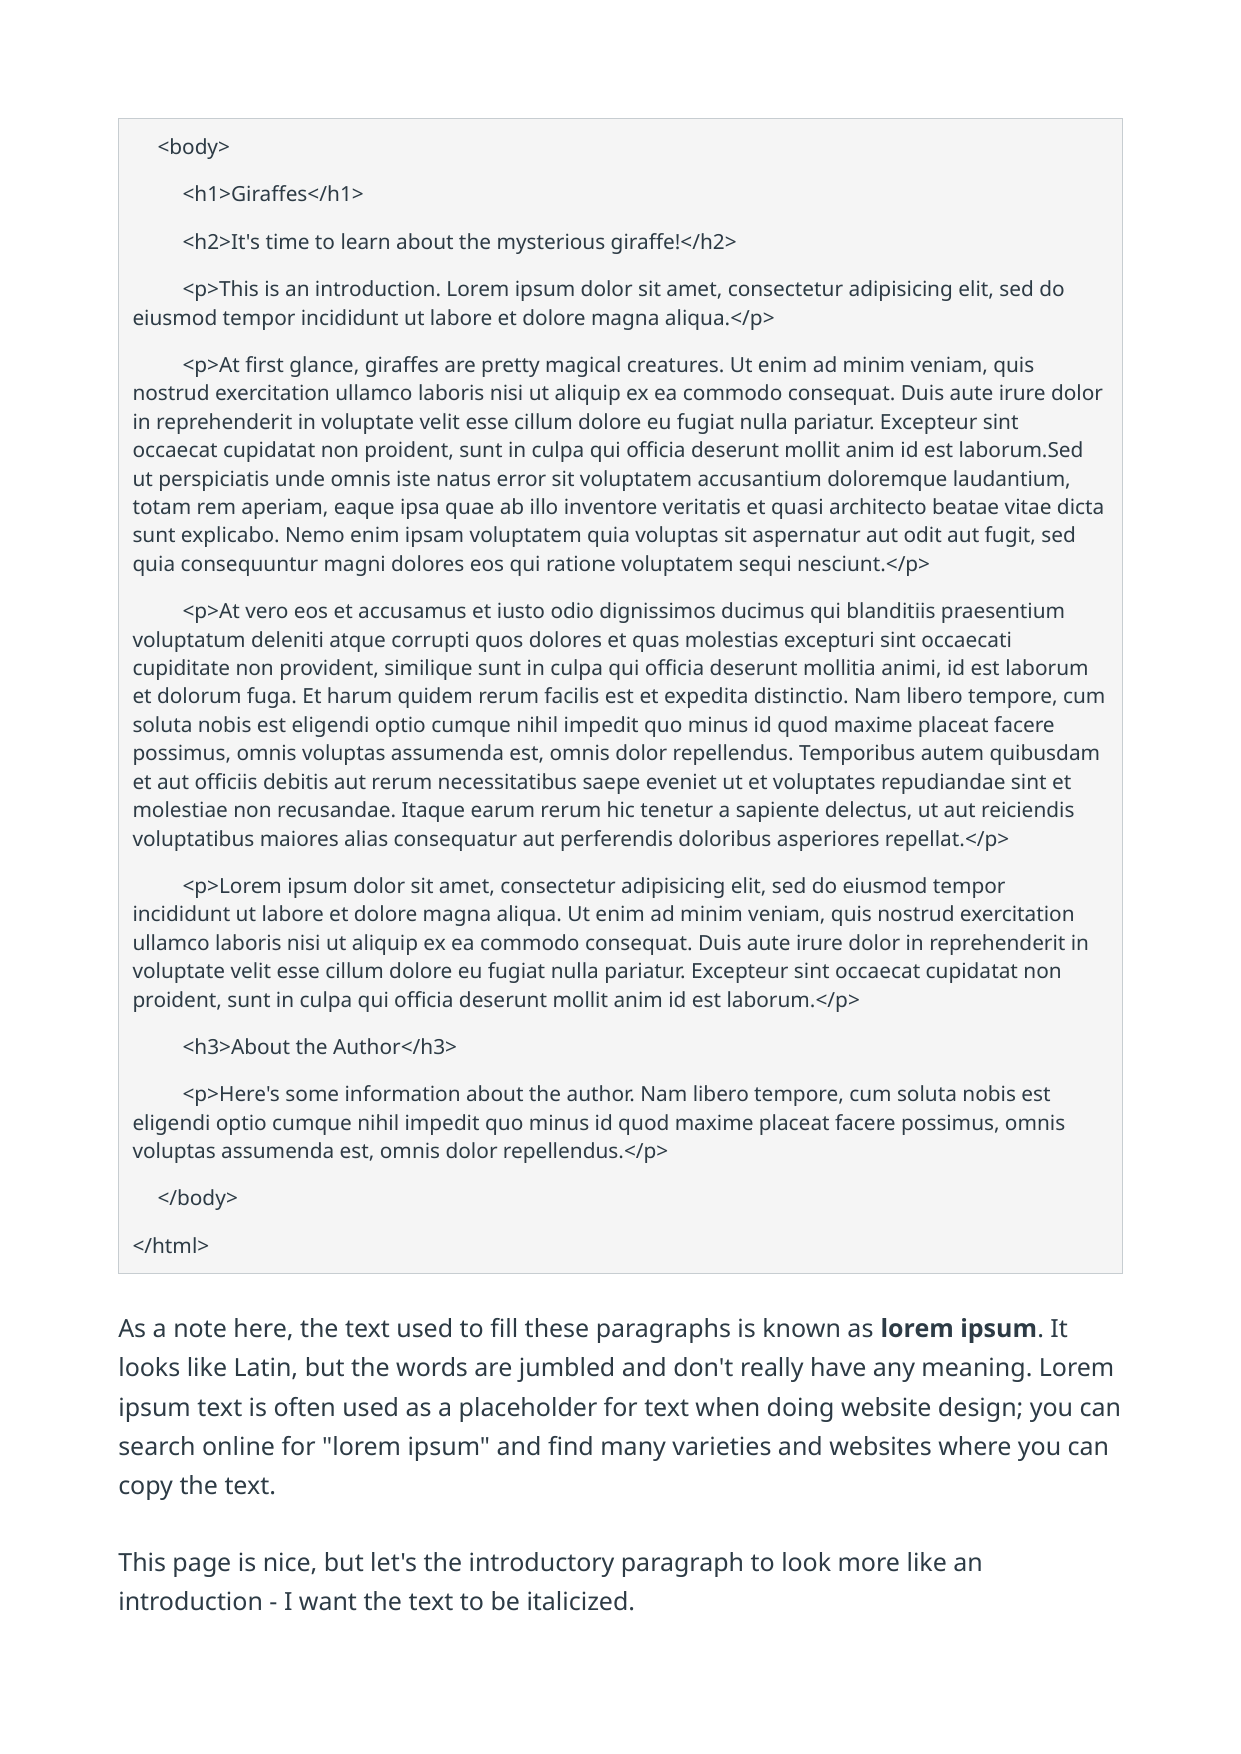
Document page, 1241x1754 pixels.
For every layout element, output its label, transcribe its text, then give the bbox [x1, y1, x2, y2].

text </body> [119, 1169, 1122, 1212]
text This page is nice, but let's the introductory paragraph to look more like an introduction - I want the text to be italicized. [118, 1544, 1122, 1617]
text <body> [119, 119, 1122, 161]
text <p>Lorem ipsum dolor sit amet, consectetur adipisicing elit, sed do eiusmod tempor incididunt ut labore et dolore magna aliqua. Ut enim ad minim veniam, quis nostrud exercitation ullamco laboris nisi ut aliquip ex ea commodo consequat. Duis aute irure dolor in reprehenderit in voluptate velit esse cillum dolore eu fugiat nulla pariatur. Excepteur sint occaecat cupidatat non proident, sunt in culpa qui officia deserunt mollit anim id est laborum.</p> [119, 857, 1122, 1013]
text <h1>Giraffes</h1> [119, 165, 1122, 208]
text <p>Here's some information about the author. Nam libero tempore, cum soluta nobis est eligendi optio cumque nihil impedit quo minus id quod maxime placeat facere possimus, omnis voluptas assumenda est, omnis dolor repellendus.</p> [119, 1065, 1122, 1165]
text <h2>It's time to learn about the mysterious giraffe!</h2> [119, 213, 1122, 255]
text <h3>About the Author</h3> [119, 1018, 1122, 1061]
text </html> [119, 1217, 1122, 1273]
text <p>This is an introduction. Lorem ipsum dolor sit amet, consectetur adipisicing elit, sed do eiusmod tempor incididunt ut labore et dolore magna aliqua.</p> [119, 260, 1122, 331]
text <p>At first glance, giraffes are pretty magical creatures. Ut enim ad minim veniam, quis nostrud exercitation ullamco laboris nisi ut aliquip ex ea commodo consequat. Duis aute irure dolor in reprehenderit in voluptate velit esse cillum dolore eu fugiat nulla pariatur. Excepteur sint occaecat cupidatat non proident, sunt in culpa qui officia deserunt mollit anim id est laborum.Sed ut perspiciatis unde omnis iste natus error sit voluptatem accusantium doloremque laudantium, totam rem aperiam, eaque ipsa quae ab illo inventore veritatis et quasi architecto beatae vitae dicta sunt explicabo. Nemo enim ipsam voluptatem quia voluptas sit aspernatur aut odit aut fugit, sed quia consequuntur magni dolores eos qui ratione voluptatem sequi nesciunt.</p> [119, 336, 1122, 577]
text <p>At vero eos et accusamus et iusto odio dignissimos ducimus qui blanditiis praesentium voluptatum deleniti atque corrupti quos dolores et quas molestias excepturi sint occaecati cupiditate non provident, similique sunt in culpa qui officia deserunt mollitia animi, id est laborum et dolorum fuga. Et harum quidem rerum facilis est et expedita distinctio. Nam libero tempore, cum soluta nobis est eligendi optio cumque nihil impedit quo minus id quod maxime placeat facere possimus, omnis voluptas assumenda est, omnis dolor repellendus. Temporibus autem quibusdam et aut officiis debitis aut rerum necessitatibus saepe eveniet ut et voluptates repudiandae sint et molestiae non recusandae. Itaque earum rerum hic tenetur a sapiente delectus, ut aut reiciendis voluptatibus maiores alias consequatur aut perferendis doloribus asperiores repellat.</p> [119, 582, 1122, 852]
text As a note here, the text used to fill these paragraphs is known as lorem ipsum. It looks like Latin, but the words are jumbled and don't really have any meaning. Lorem ipsum text is often used as a placeholder for text when doing website design; you can search online for "lorem ipsum" and find many varieties and websites where you can copy the text. [118, 1311, 1122, 1502]
